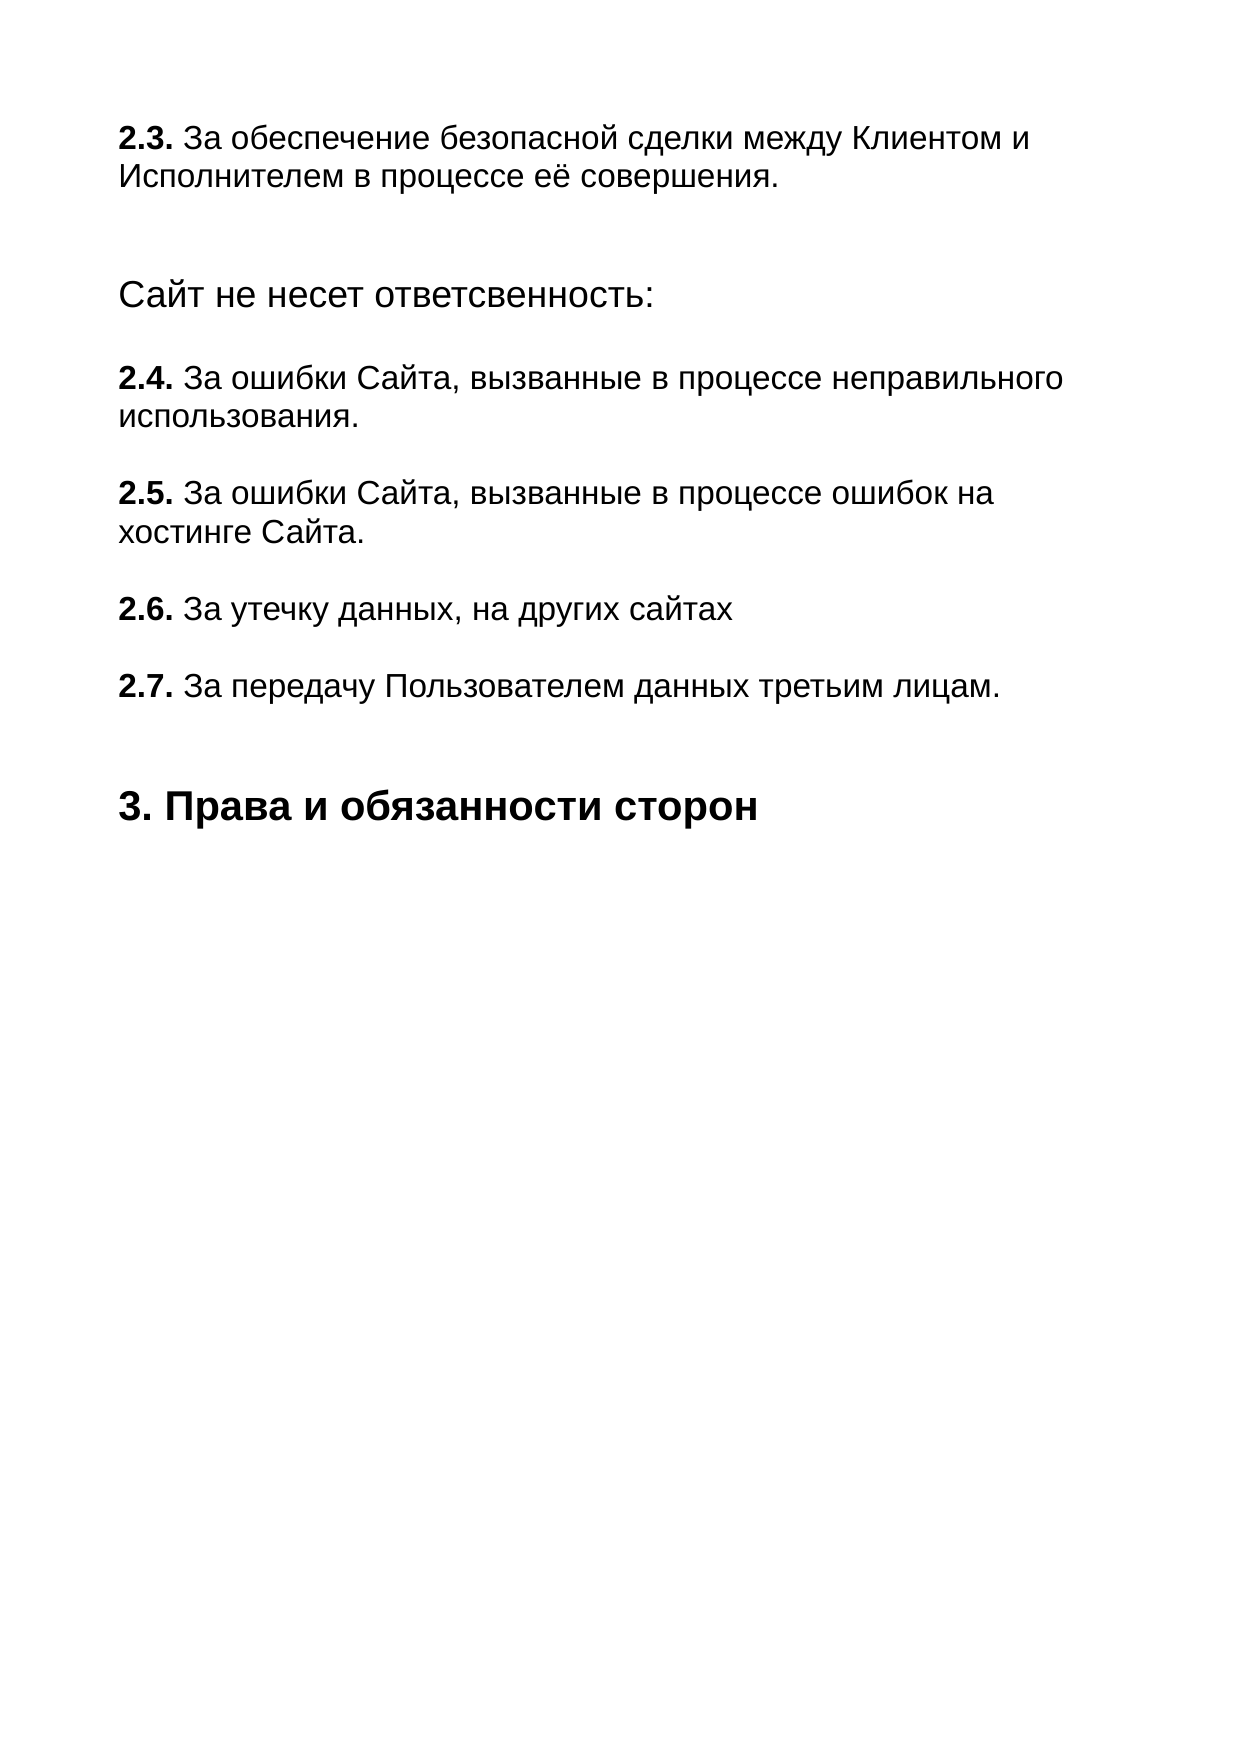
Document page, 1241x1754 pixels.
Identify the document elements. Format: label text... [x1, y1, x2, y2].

text Сайт не несет ответсвенность: [118, 272, 1122, 315]
text 2.3. За обеспечение безопасной сделки между Клиентом и Исполнителем в процессе её совершения. [118, 118, 1122, 195]
text 2.4. За ошибки Сайта, вызванные в процессе неправильного использования. [118, 358, 1122, 435]
text 2.7. За передачу Пользователем данных третьим лицам. [118, 666, 1122, 704]
text 2.6. За утечку данных, на других сайтах [118, 589, 1122, 627]
text 3. Права и обязанности сторон [118, 781, 1122, 829]
text 2.5. За ошибки Сайта, вызванные в процессе ошибок на хостинге Сайта. [118, 473, 1122, 550]
